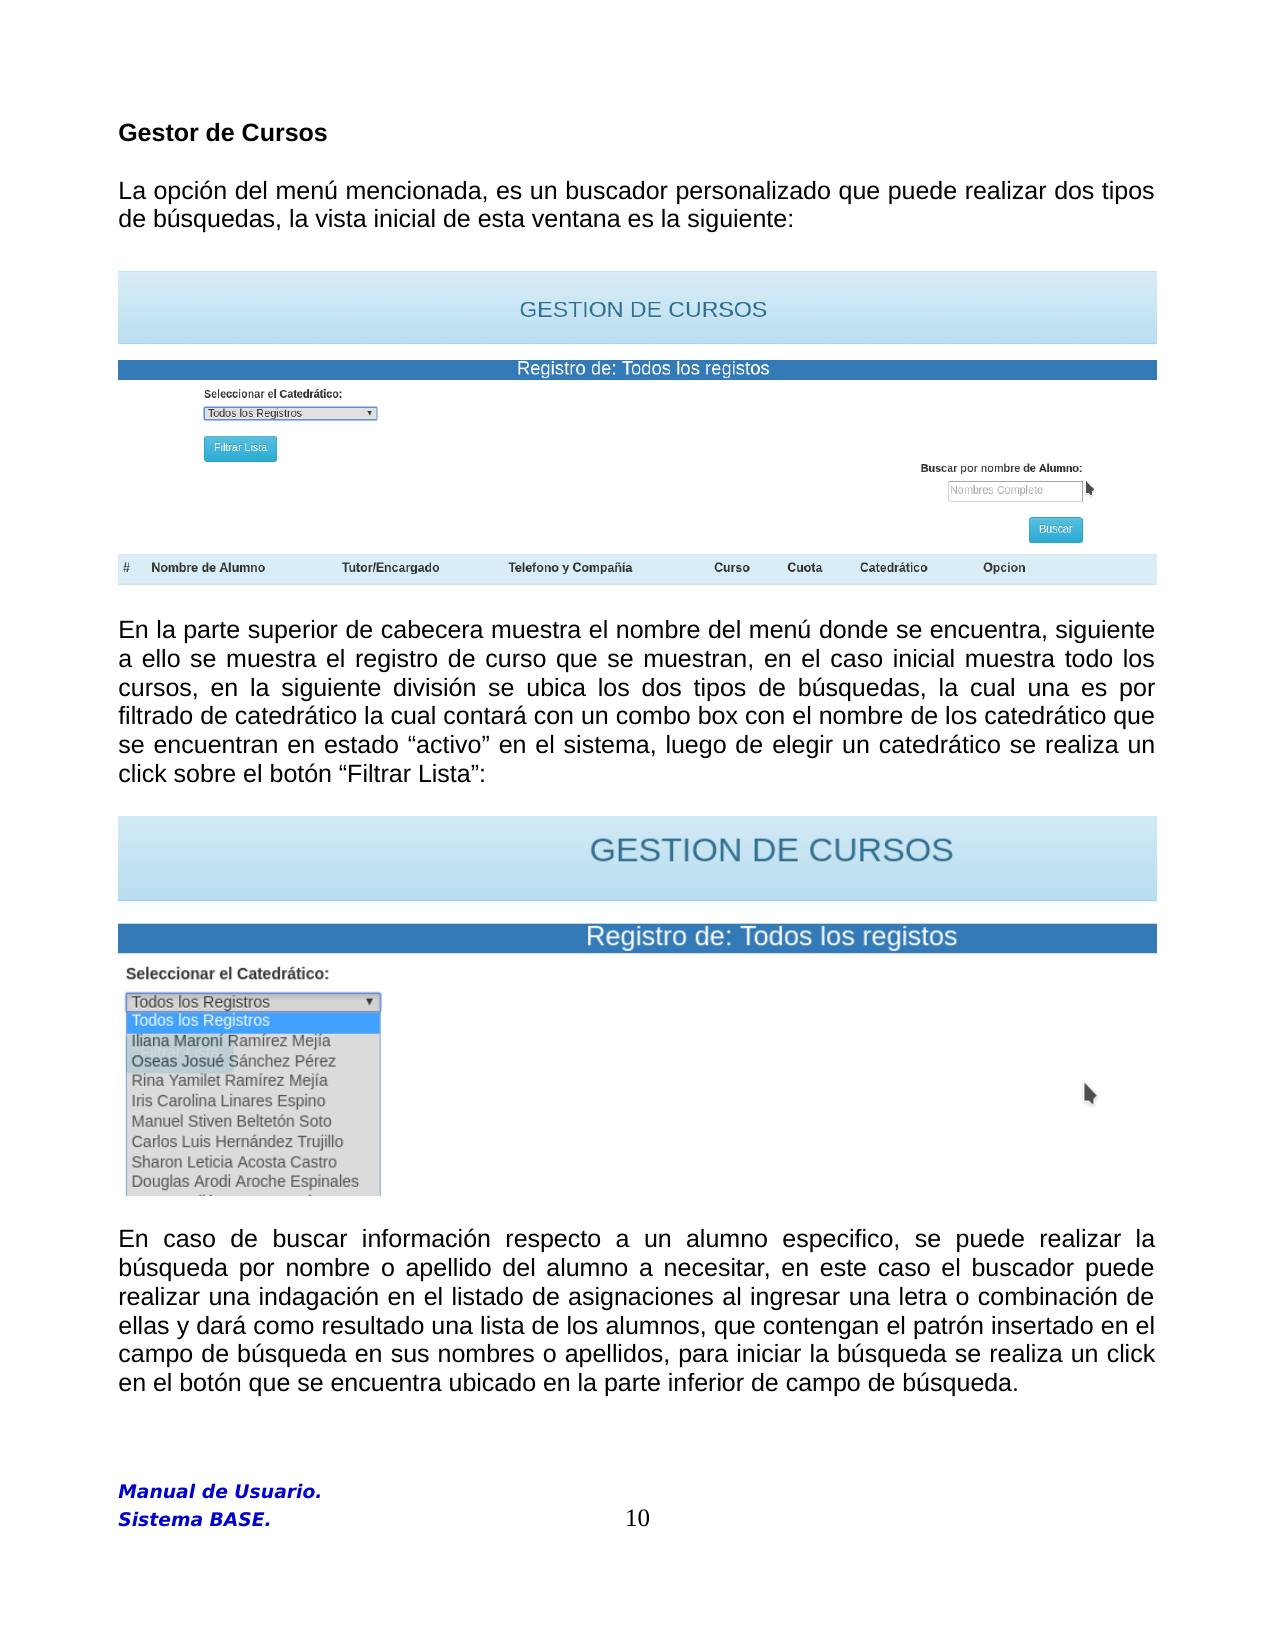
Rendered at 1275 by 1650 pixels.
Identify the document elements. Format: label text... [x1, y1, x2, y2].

text Gestor de Cursos [118, 118, 1157, 147]
text La opción del menú mencionada, es un buscador personalizado que puede realizar dos tipos de búsquedas, la vista inicial de esta ventana es la siguiente: [118, 176, 1157, 233]
text En la parte superior de cabecera muestra el nombre del menú donde se encuentra, siguiente a ello se muestra el registro de curso que se muestran, en el caso inicial muestra todo los cursos, en la siguiente división se ubica los dos tipos de búsquedas, la cual una es por filtrado de catedrático la cual contará con un combo box con el nombre de los catedrático que se encuentran en estado “activo” en el sistema, luego de elegir un catedrático se realiza un click sobre el botón “Filtrar Lista”: [118, 615, 1157, 787]
picture [118, 816, 1157, 1196]
picture [118, 261, 1157, 587]
text En caso de buscar información respecto a un alumno especifico, se puede realizar la búsqueda por nombre o apellido del alumno a necesitar, en este caso el buscador puede realizar una indagación en el listado de asignaciones al ingresar una letra o combinación de ellas y dará como resultado una lista de los alumnos, que contengan el patrón insertado en el campo de búsqueda en sus nombres o apellidos, para iniciar la búsqueda se realiza un click en el botón que se encuentra ubicado en la parte inferior de campo de búsqueda. [118, 1224, 1157, 1397]
